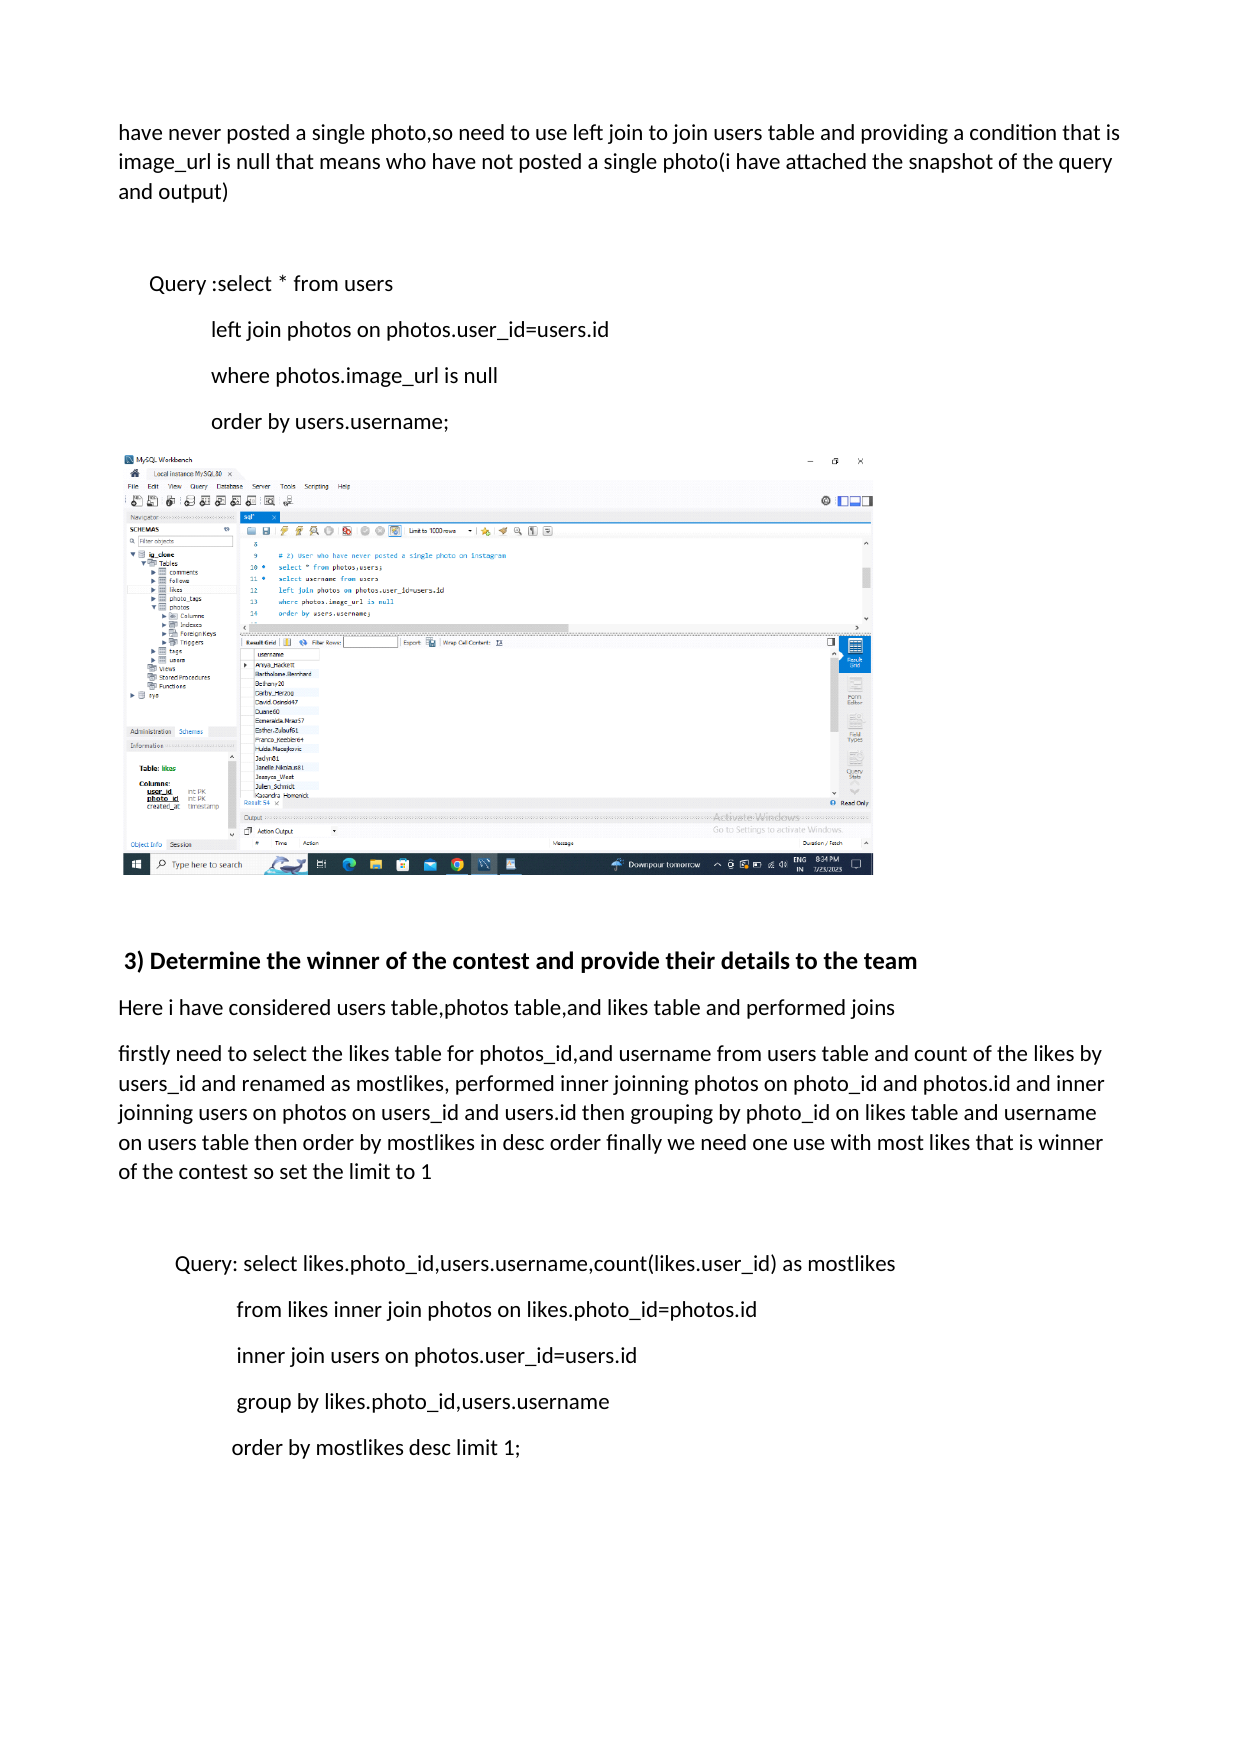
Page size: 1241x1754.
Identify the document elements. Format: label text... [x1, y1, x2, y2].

text inner join users on photos.user_id=users.id [118, 1341, 1122, 1369]
text order by mostlikes desc limit 1; [118, 1433, 1122, 1461]
text have never posted a single photo,so need to use left join to join users table and providing a condition that is image_url is null that means who have not posted a single photo(i have attached the snapshot of the query and output) [118, 118, 1122, 205]
text order by users.username; [118, 407, 1122, 435]
text group by likes.photo_id,users.username [118, 1387, 1122, 1415]
text left join photos on photos.user_id=users.id [118, 315, 1122, 343]
text from likes inner join photos on likes.photo_id=photos.id [118, 1295, 1122, 1323]
text Query: select likes.photo_id,users.username,count(likes.user_id) as mostlikes [118, 1249, 1122, 1277]
text Query :select * from users [118, 269, 1122, 297]
text firstly need to select the likes table for photos_id,and username from users table and count of the likes by users_id and renamed as mostlikes, performed inner joinning photos on photo_id and photos.id and inner joinning users on photos on users_id and users.id then grouping by photo_id on likes table and username on users table then order by mostlikes in desc order finally we need one use with most likes that is winner of the contest so set the limit to 1 [118, 1039, 1122, 1185]
text where photos.image_url is null [118, 361, 1122, 389]
text Here i have considered users table,photos table,and likes table and performed joins [118, 993, 1122, 1021]
text 3) Determine the winner of the contest and provide their details to the team [118, 945, 1122, 975]
